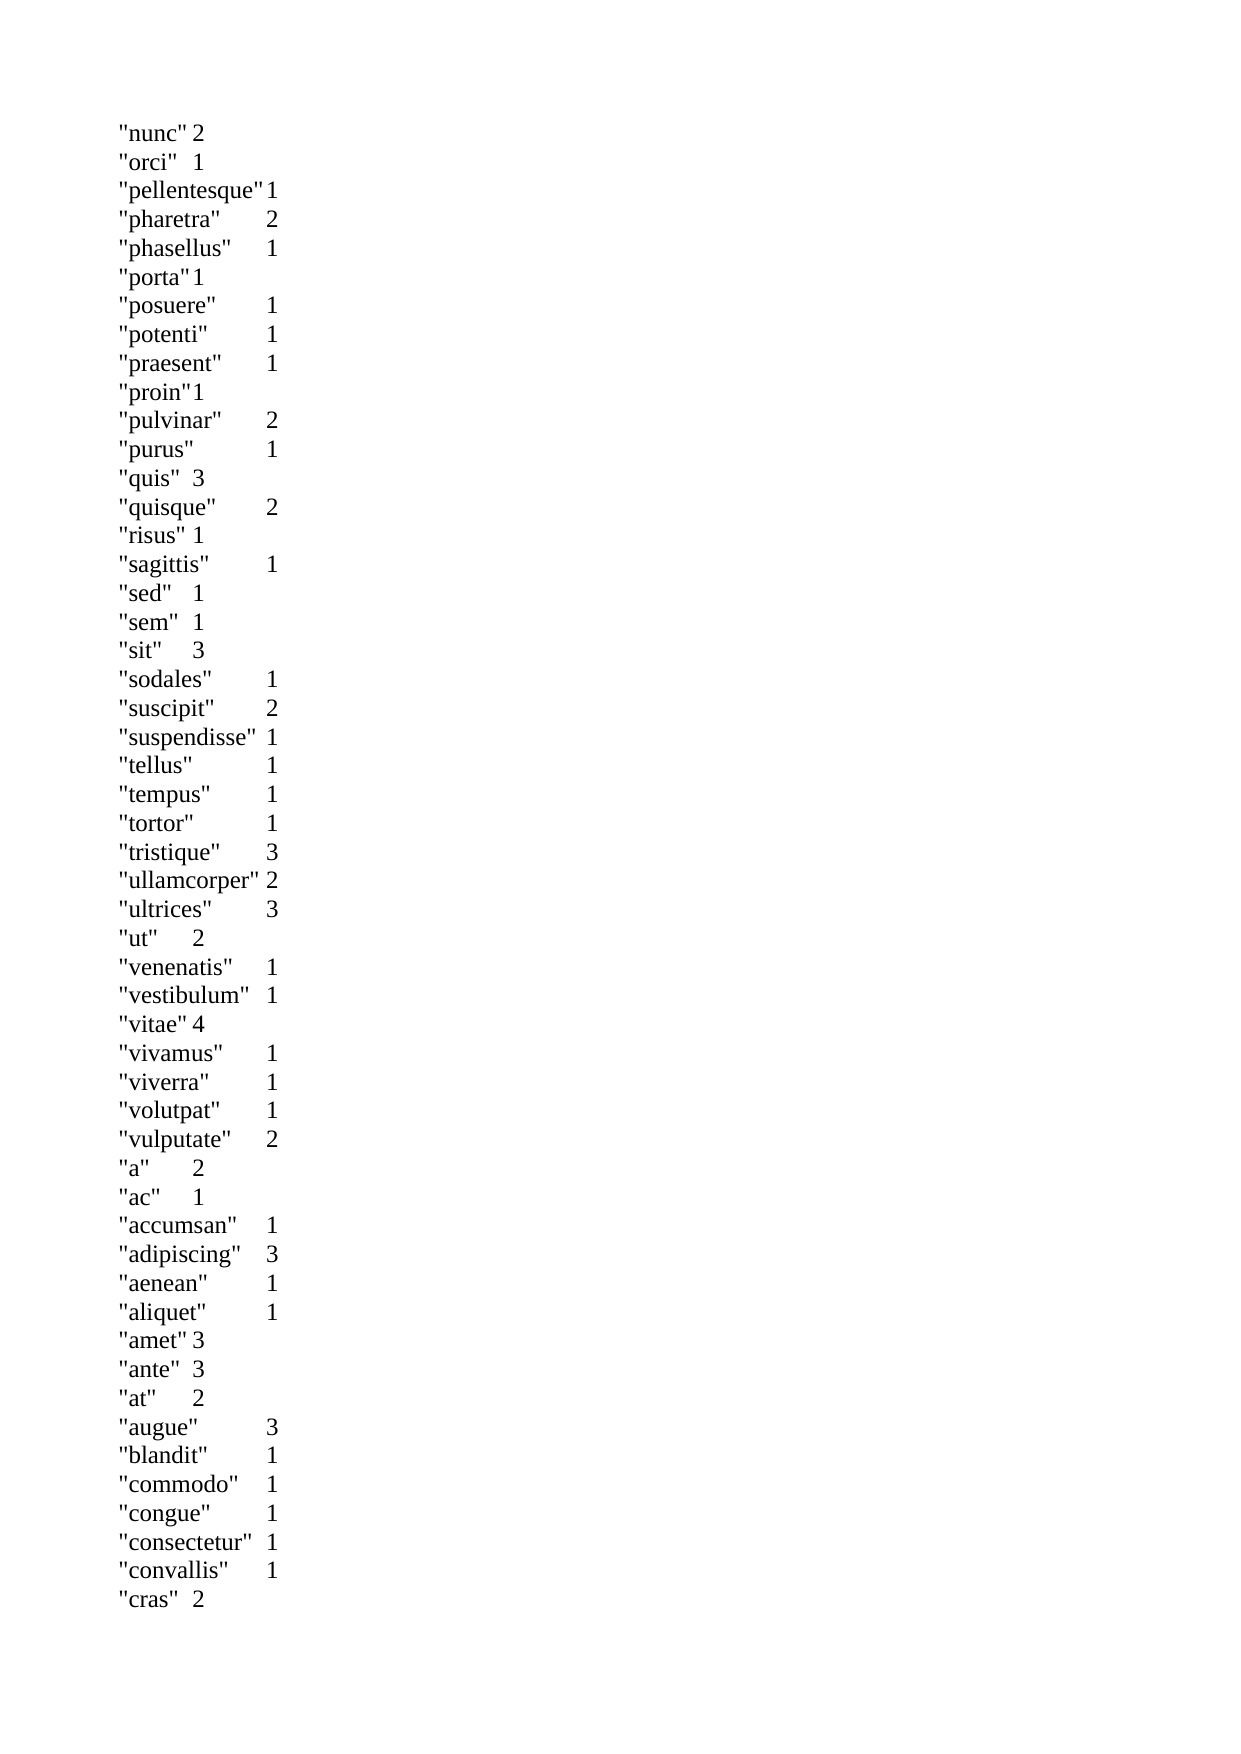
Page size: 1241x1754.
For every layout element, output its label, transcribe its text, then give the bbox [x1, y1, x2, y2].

text "congue" 1 [118, 1498, 1122, 1527]
text "praesent" 1 [118, 348, 1122, 377]
text "phasellus" 1 [118, 233, 1122, 262]
text "tristique" 3 [118, 837, 1122, 866]
text "ultrices" 3 [118, 894, 1122, 923]
text "convallis" 1 [118, 1556, 1122, 1584]
text "ut" 2 [118, 923, 1122, 952]
text "ante" 3 [118, 1354, 1122, 1383]
text "venenatis" 1 [118, 952, 1122, 981]
text "posuere" 1 [118, 291, 1122, 319]
text "orci" 1 [118, 147, 1122, 176]
text "aenean" 1 [118, 1268, 1122, 1297]
text "adipiscing" 3 [118, 1239, 1122, 1268]
text "vulputate" 2 [118, 1124, 1122, 1153]
text "sagittis" 1 [118, 549, 1122, 578]
text "proin" 1 [118, 377, 1122, 406]
text "vitae" 4 [118, 1009, 1122, 1038]
text "pellentesque" 1 [118, 176, 1122, 204]
text "sem" 1 [118, 607, 1122, 636]
text "purus" 1 [118, 434, 1122, 463]
text "ullamcorper" 2 [118, 866, 1122, 894]
text "potenti" 1 [118, 319, 1122, 348]
text "at" 2 [118, 1383, 1122, 1412]
text "amet" 3 [118, 1326, 1122, 1354]
text "risus" 1 [118, 521, 1122, 549]
text "tellus" 1 [118, 751, 1122, 779]
text "augue" 3 [118, 1412, 1122, 1441]
text "viverra" 1 [118, 1067, 1122, 1096]
text "tortor" 1 [118, 808, 1122, 837]
text "pharetra" 2 [118, 204, 1122, 233]
text "cras" 2 [118, 1584, 1122, 1613]
text "sed" 1 [118, 578, 1122, 607]
text "tempus" 1 [118, 779, 1122, 808]
text "porta" 1 [118, 262, 1122, 291]
text "blandit" 1 [118, 1441, 1122, 1469]
text "ac" 1 [118, 1182, 1122, 1211]
text "a" 2 [118, 1153, 1122, 1182]
text "suspendisse" 1 [118, 722, 1122, 751]
text "pulvinar" 2 [118, 406, 1122, 434]
text "aliquet" 1 [118, 1297, 1122, 1326]
text "sodales" 1 [118, 664, 1122, 693]
text "vestibulum" 1 [118, 981, 1122, 1009]
text "suscipit" 2 [118, 693, 1122, 722]
text "nunc" 2 [118, 118, 1122, 147]
text "sit" 3 [118, 636, 1122, 664]
text "accumsan" 1 [118, 1211, 1122, 1239]
text "quis" 3 [118, 463, 1122, 492]
text "volutpat" 1 [118, 1096, 1122, 1124]
text "consectetur" 1 [118, 1527, 1122, 1556]
text "vivamus" 1 [118, 1038, 1122, 1067]
text "commodo" 1 [118, 1469, 1122, 1498]
text "quisque" 2 [118, 492, 1122, 521]
